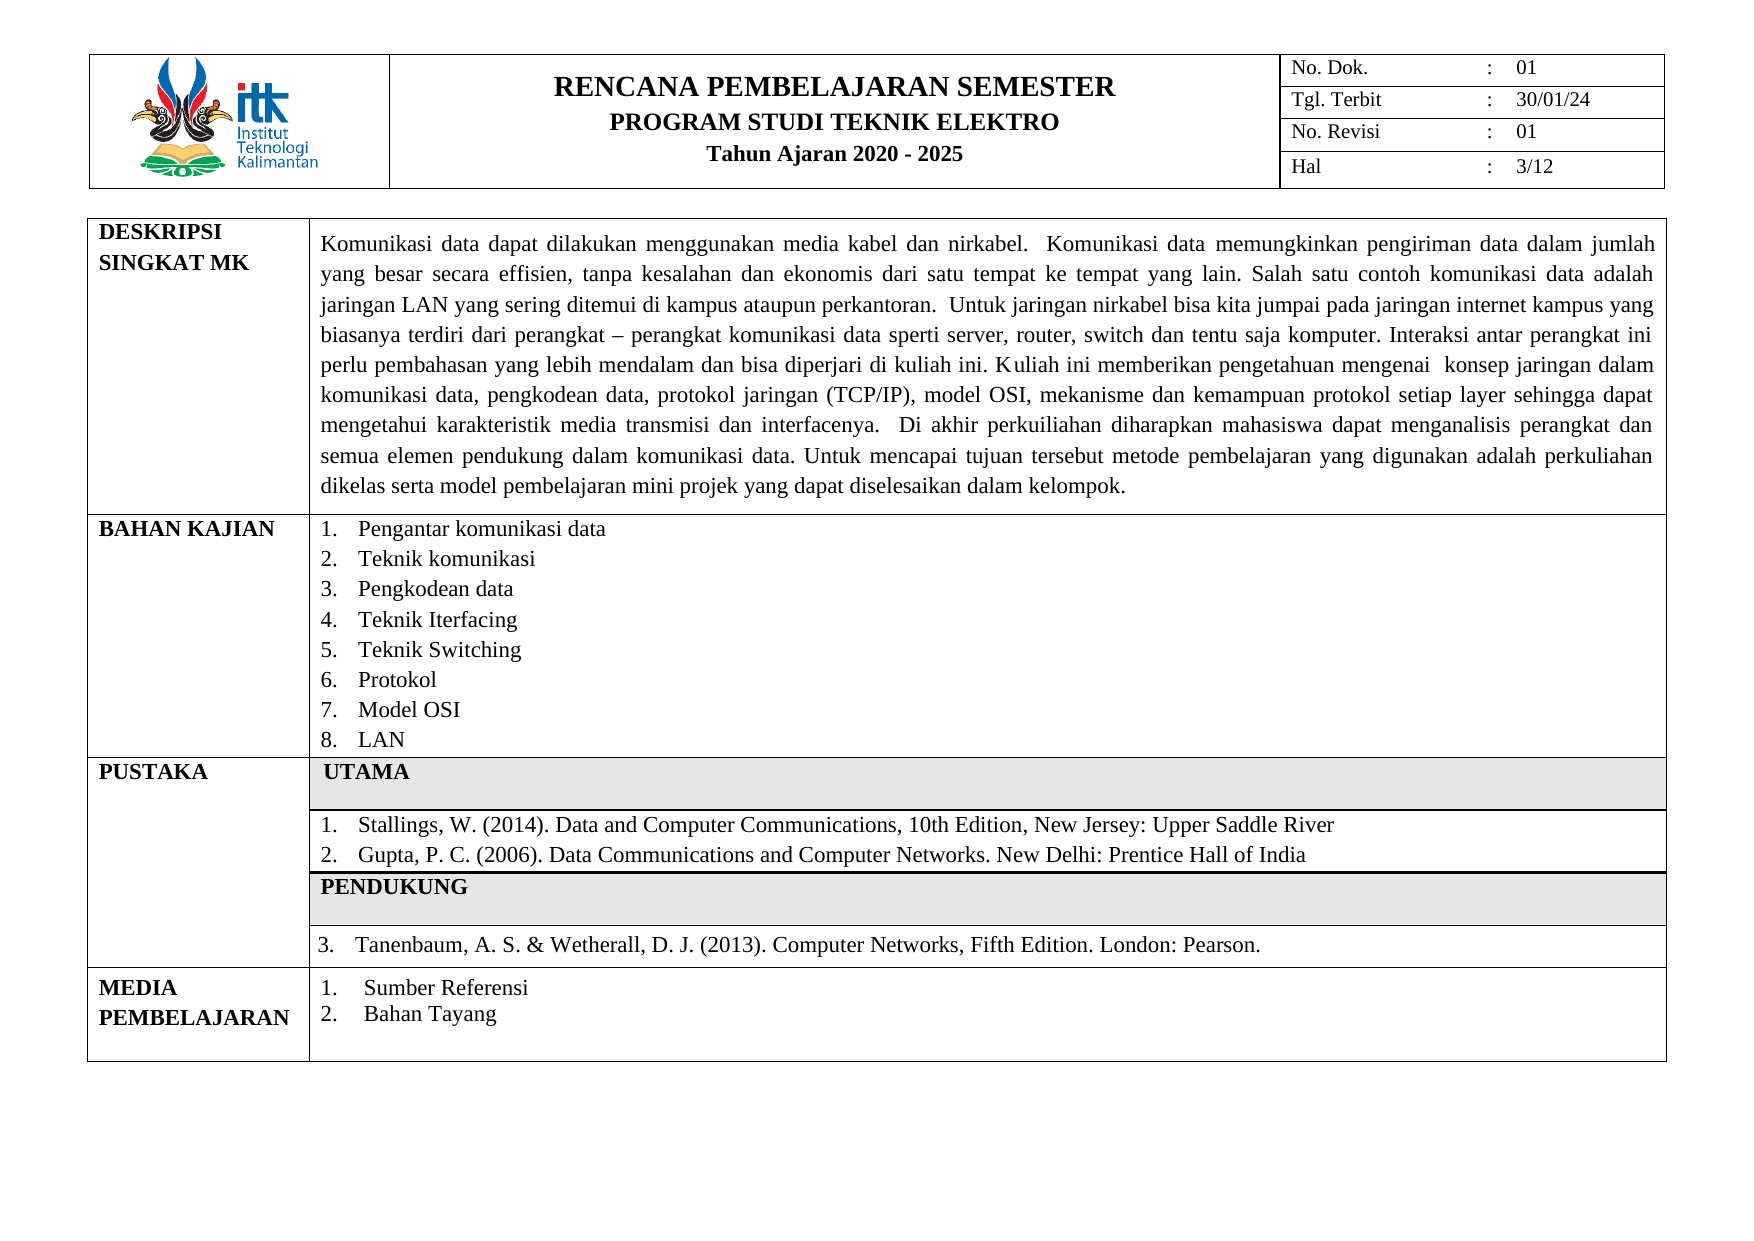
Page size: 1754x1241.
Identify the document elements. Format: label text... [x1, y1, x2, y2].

table_cell Tanenbaum, A. S. & Wetherall, D. J. (2013). Computer Networks, Fifth Edition. London: Pearson. [310, 926, 1666, 967]
table_cell Komunikasi data dapat dilakukan menggunakan media kabel dan nirkabel. Komunikasi data memungkinkan pengiriman data dalam jumlah yang besar secara effisien, tanpa kesalahan dan ekonomis dari satu tempat ke tempat yang lain. Salah satu contoh komunikasi data adalah jaringan LAN yang sering ditemui di kampus ataupun perkantoran. Untuk jaringan nirkabel bisa kita jumpai pada jaringan internet kampus yang biasanya terdiri dari perangkat – perangkat komunikasi data sperti server, router, switch dan tentu saja komputer. Interaksi antar perangkat ini perlu pembahasan yang lebih mendalam dan bisa diperjari di kuliah ini. Kuliah ini memberikan pengetahuan mengenai konsep jaringan dalam komunikasi data, pengkodean data, protokol jaringan (TCP/IP), model OSI, mekanisme dan kemampuan protokol setiap layer sehingga dapat mengetahui karakteristik media transmisi dan interfacenya. Di akhir perkuiliahan diharapkan mahasiswa dapat menganalisis perangkat dan semua elemen pendukung dalam komunikasi data. Untuk mencapai tujuan tersebut metode pembelajaran yang digunakan adalah perkuliahan dikelas serta model pembelajaran mini projek yang dapat diselesaikan dalam kelompok. [310, 219, 1666, 514]
table_cell MEDIA PEMBELAJARAN [88, 968, 309, 1061]
table_cell PENDUKUNG [310, 874, 1666, 924]
table_cell BAHAN KAJIAN [88, 515, 309, 757]
table_cell Stallings, W. (2014). Data and Computer Communications, 10th Edition, New Jersey: Upper Saddle River Gupta, P. C. (2006). Data Communications and Computer Networks. New Delhi: Prentice Hall of India [310, 811, 1666, 871]
table_cell PUSTAKA [88, 758, 309, 967]
table_cell UTAMA [310, 758, 1666, 809]
table_cell DESKRIPSI SINGKAT MK [88, 219, 309, 514]
table_cell Pengantar komunikasi data Teknik komunikasi Pengkodean data Teknik Iterfacing Teknik Switching Protokol Model OSI LAN [310, 515, 1666, 757]
table_cell Sumber Referensi Bahan Tayang [310, 968, 1666, 1061]
picture [127, 55, 322, 181]
